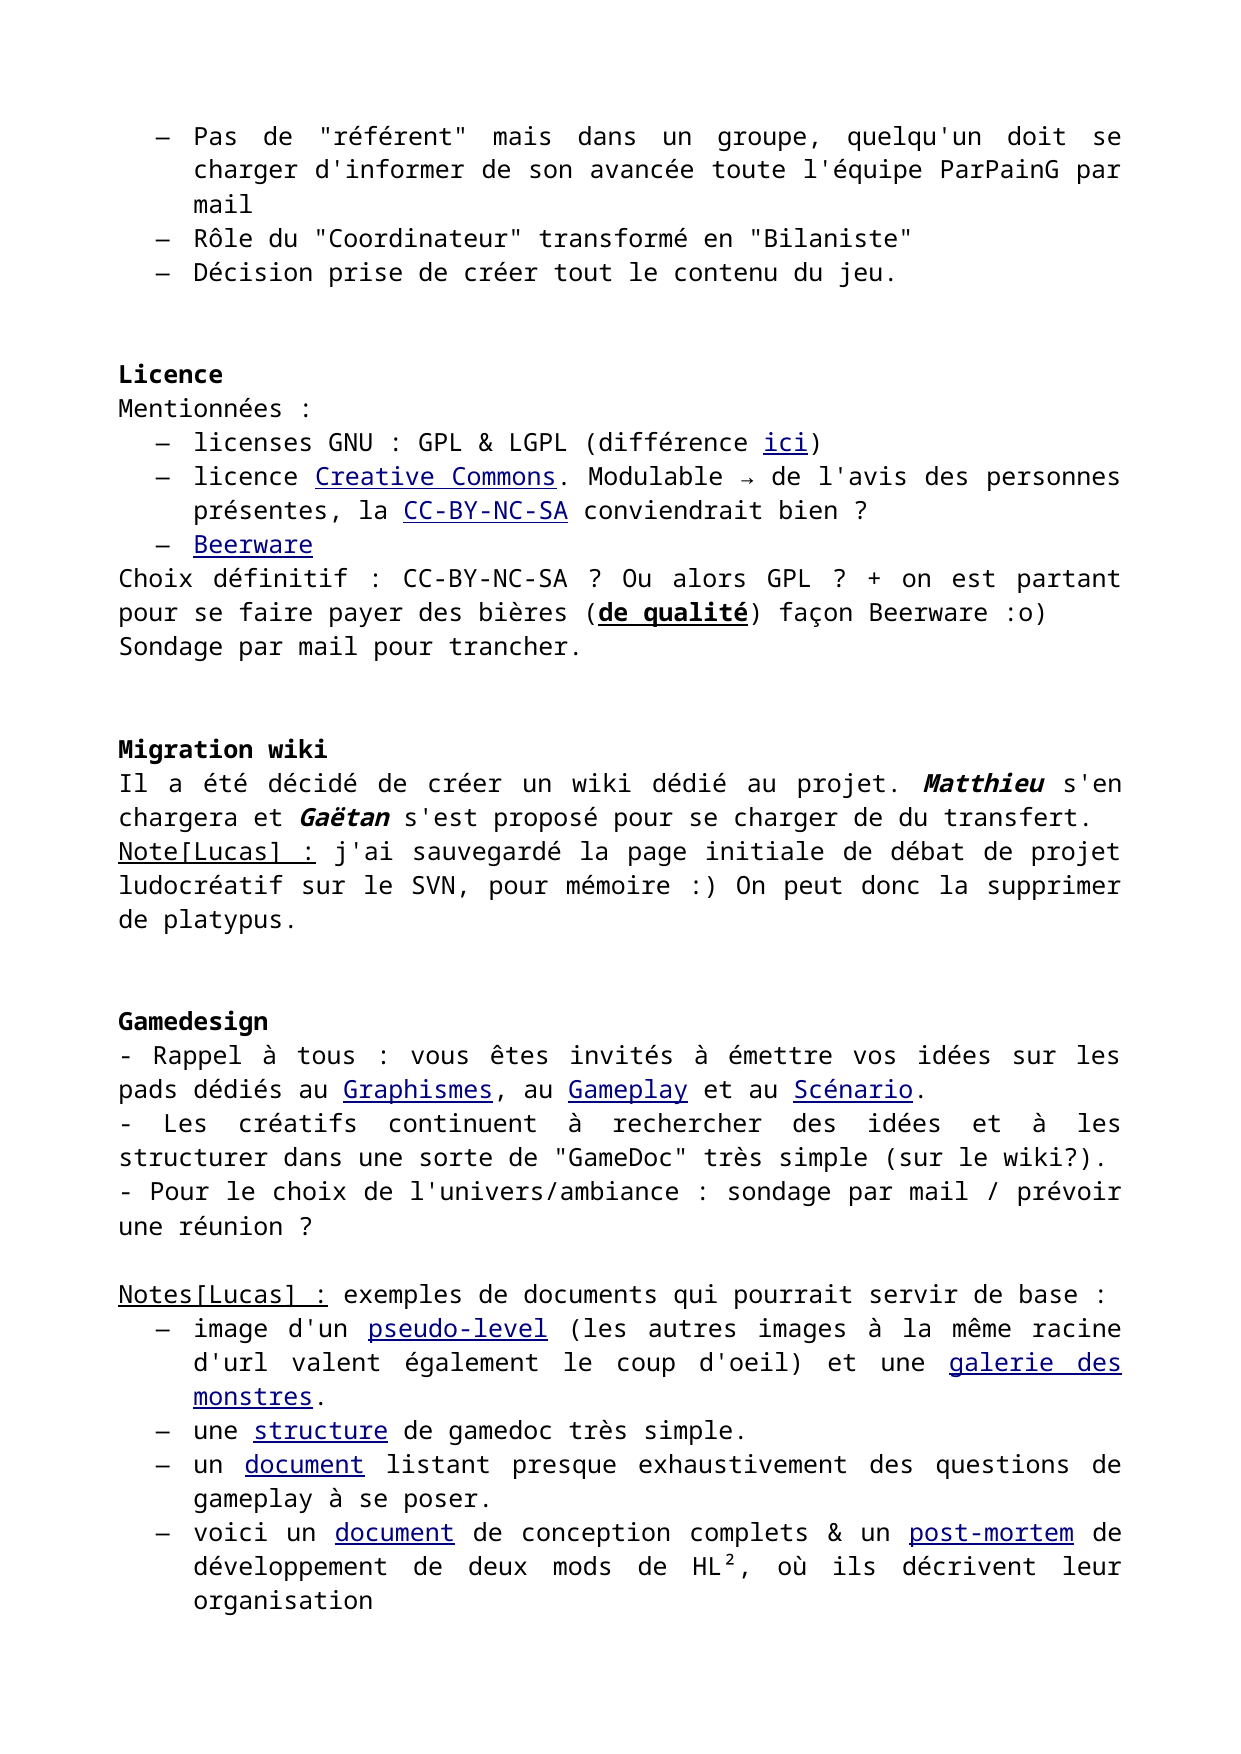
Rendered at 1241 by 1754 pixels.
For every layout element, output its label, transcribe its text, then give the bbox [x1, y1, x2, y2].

list un document listant presque exhaustivement des questions de gameplay à se poser. [156, 1447, 1122, 1515]
list licence Creative Commons. Modulable → de l'avis des personnes présentes, la CC-BY-NC-SA conviendrait bien ? [156, 459, 1122, 527]
list Beerware [156, 527, 1122, 561]
text Choix définitif : CC-BY-NC-SA ? Ou alors GPL ? + on est partant pour se faire payer des bières (de qualité) façon Beerware :o) [118, 561, 1122, 629]
text Notes[Lucas] : exemples de documents qui pourrait servir de base : [118, 1276, 1122, 1310]
list Pas de "référent" mais dans un groupe, quelqu'un doit se charger d'informer de son avancée toute l'équipe ParPainG par mail [156, 118, 1122, 220]
text Licence [118, 357, 1122, 391]
list voici un document de conception complets & un post-mortem de développement de deux mods de HL², où ils décrivent leur organisation [156, 1515, 1122, 1617]
text - Rappel à tous : vous êtes invités à émettre vos idées sur les pads dédiés au Graphismes, au Gameplay et au Scénario. [118, 1038, 1122, 1106]
text Gamedesign [118, 1004, 1122, 1038]
text Note[Lucas] : j'ai sauvegardé la page initiale de débat de projet ludocréatif sur le SVN, pour mémoire :) On peut donc la supprimer de platypus. [118, 833, 1122, 936]
list Décision prise de créer tout le contenu du jeu. [156, 254, 1122, 288]
list une structure de gamedoc très simple. [156, 1412, 1122, 1447]
text Migration wiki [118, 731, 1122, 765]
text Sondage par mail pour trancher. [118, 629, 1122, 663]
list image d'un pseudo-level (les autres images à la même racine d'url valent également le coup d'oeil) et une galerie des monstres. [156, 1310, 1122, 1412]
text - Pour le choix de l'univers/ambiance : sondage par mail / prévoir une réunion ? [118, 1174, 1122, 1242]
text Mentionnées : [118, 391, 1122, 425]
text - Les créatifs continuent à rechercher des idées et à les structurer dans une sorte de "GameDoc" très simple (sur le wiki?). [118, 1106, 1122, 1174]
list licenses GNU : GPL & LGPL (différence ici) [156, 425, 1122, 459]
list Rôle du "Coordinateur" transformé en "Bilaniste" [156, 220, 1122, 254]
text Il a été décidé de créer un wiki dédié au projet. Matthieu s'en chargera et Gaëtan s'est proposé pour se charger de du transfert. [118, 765, 1122, 833]
